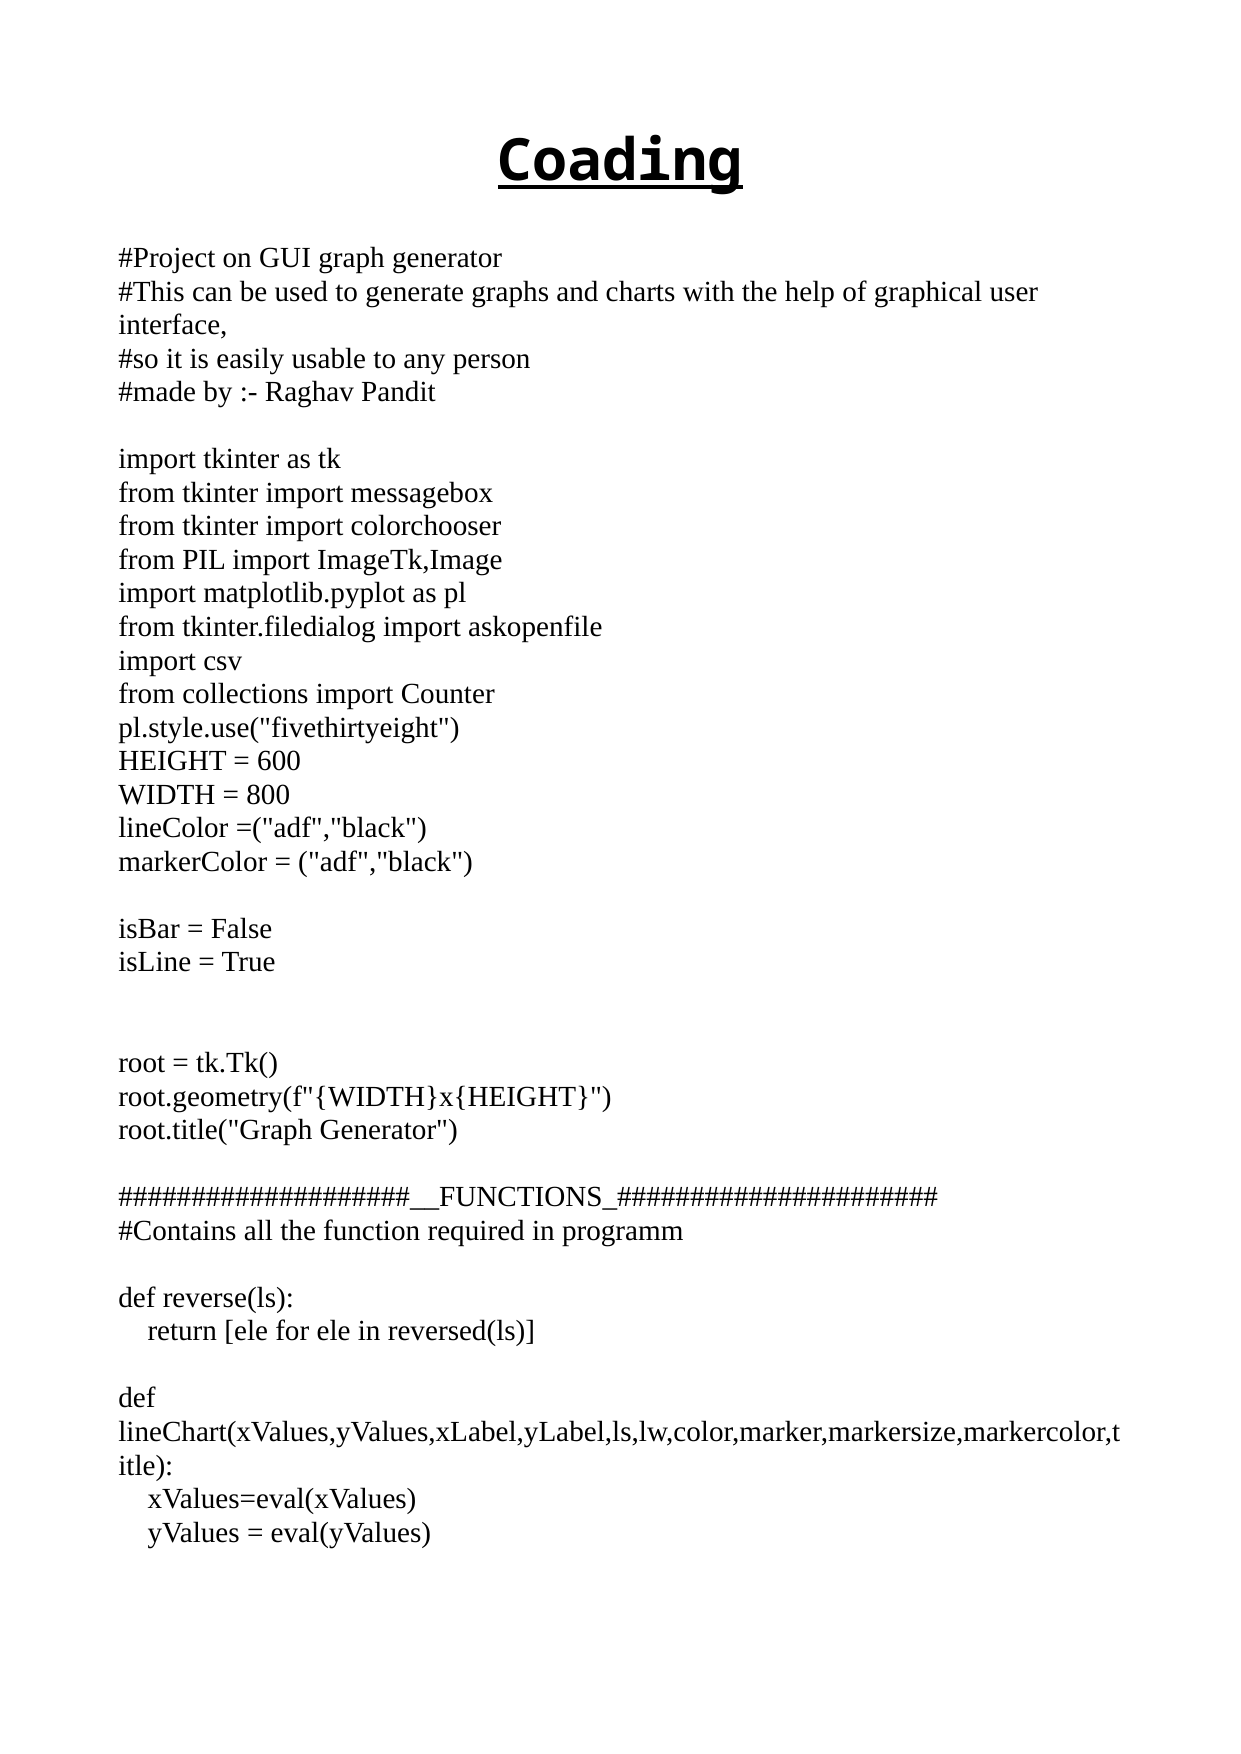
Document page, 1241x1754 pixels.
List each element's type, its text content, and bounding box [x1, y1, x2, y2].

text markerColor = ("adf","black") [118, 844, 1122, 877]
text #Project on GUI graph generator [118, 240, 1122, 274]
text root = tk.Tk() [118, 1045, 1122, 1079]
text def lineChart(xValues,yValues,xLabel,yLabel,ls,lw,color,marker,markersize,markercolor,title): [118, 1381, 1122, 1481]
text import tkinter as tk [118, 441, 1122, 475]
text #made by :- Raghav Pandit [118, 374, 1122, 408]
text isLine = True [118, 944, 1122, 978]
text isBar = False [118, 911, 1122, 944]
text from PIL import ImageTk,Image [118, 542, 1122, 576]
text return [ele for ele in reversed(ls)] [118, 1313, 1122, 1347]
text from tkinter.filedialog import askopenfile [118, 609, 1122, 643]
text import matplotlib.pyplot as pl [118, 576, 1122, 609]
text WIDTH = 800 [118, 777, 1122, 810]
text xValues=eval(xValues) [118, 1481, 1122, 1515]
text def reverse(ls): [118, 1280, 1122, 1313]
text root.title("Graph Generator") [118, 1112, 1122, 1146]
text Coading [118, 118, 1122, 198]
text root.geometry(f"{WIDTH}x{HEIGHT}") [118, 1079, 1122, 1112]
text pl.style.use("fivethirtyeight") [118, 710, 1122, 743]
text ####################__FUNCTIONS_###################### [118, 1179, 1122, 1213]
text lineColor =("adf","black") [118, 810, 1122, 844]
text #so it is easily usable to any person [118, 341, 1122, 374]
text [118, 1582, 1122, 1615]
text #This can be used to generate graphs and charts with the help of graphical user interface, [118, 274, 1122, 341]
text from tkinter import colorchooser [118, 508, 1122, 542]
text HEIGHT = 600 [118, 743, 1122, 777]
text yValues = eval(yValues) [118, 1515, 1122, 1548]
text #Contains all the function required in programm [118, 1213, 1122, 1246]
text from collections import Counter [118, 676, 1122, 710]
text import csv [118, 643, 1122, 676]
text from tkinter import messagebox [118, 475, 1122, 508]
